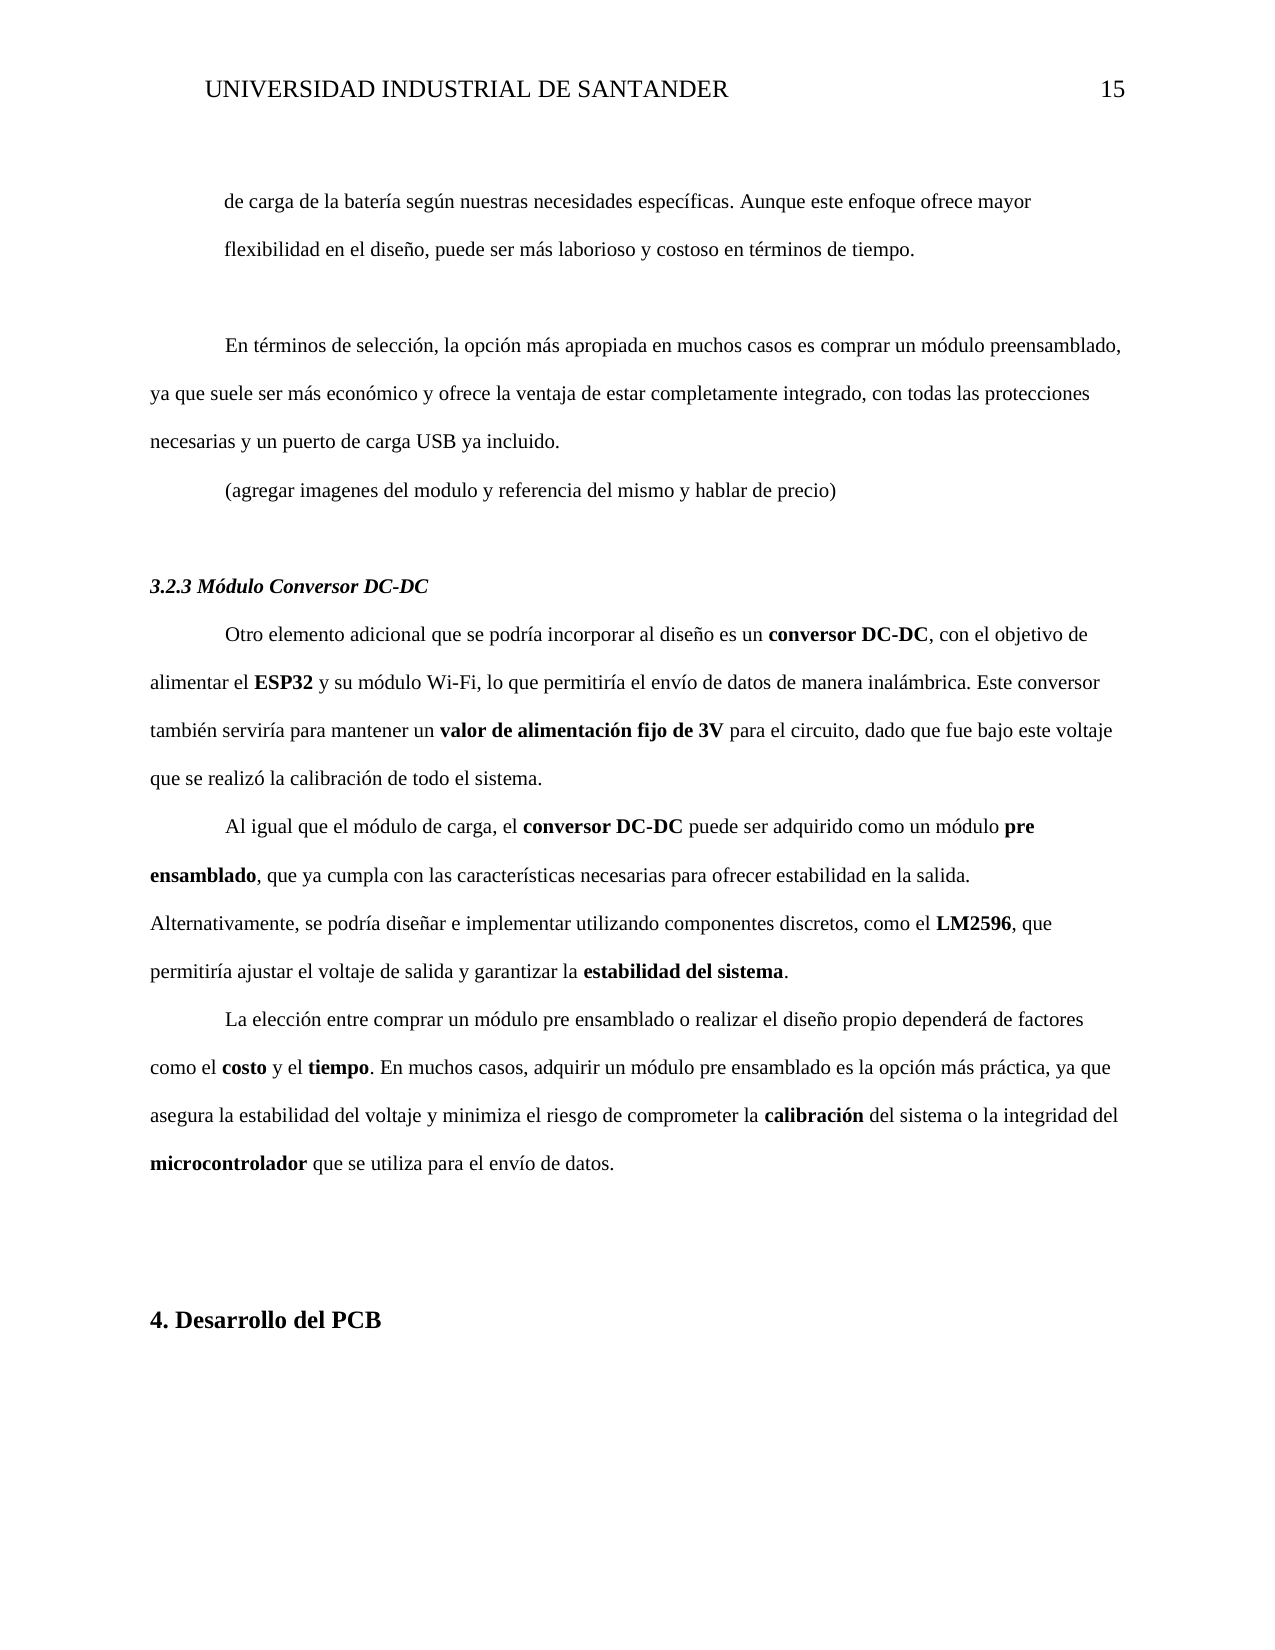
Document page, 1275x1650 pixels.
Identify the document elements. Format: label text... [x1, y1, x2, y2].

subtitle 3.2.3 Módulo Conversor DC-DC [150, 574, 1125, 598]
text En términos de selección, la opción más apropiada en muchos casos es comprar un módulo preensamblado, ya que suele ser más económico y ofrece la ventaja de estar completamente integrado, con todas las protecciones necesarias y un puerto de carga USB ya incluido. [150, 333, 1125, 453]
text La elección entre comprar un módulo pre ensamblado o realizar el diseño propio dependerá de factores como el costo y el tiempo. En muchos casos, adquirir un módulo pre ensamblado es la opción más práctica, ya que asegura la estabilidad del voltaje y minimiza el riesgo de comprometer la calibración del sistema o la integridad del microcontrolador que se utiliza para el envío de datos. [150, 1007, 1125, 1175]
subtitle 4. Desarrollo del PCB [150, 1305, 1125, 1334]
text Al igual que el módulo de carga, el conversor DC-DC puede ser adquirido como un módulo pre ensamblado, que ya cumpla con las características necesarias para ofrecer estabilidad en la salida. Alternativamente, se podría diseñar e implementar utilizando componentes discretos, como el LM2596, que permitiría ajustar el voltaje de salida y garantizar la estabilidad del sistema. [150, 814, 1125, 983]
text Otro elemento adicional que se podría incorporar al diseño es un conversor DC-DC, con el objetivo de alimentar el ESP32 y su módulo Wi-Fi, lo que permitiría el envío de datos de manera inalámbrica. Este conversor también serviría para mantener un valor de alimentación fijo de 3V para el circuito, dado que fue bajo este voltaje que se realizó la calibración de todo el sistema. [150, 622, 1125, 790]
text (agregar imagenes del modulo y referencia del mismo y hablar de precio) [150, 477, 1125, 502]
list de carga de la batería según nuestras necesidades específicas. Aunque este enfoque ofrece mayor flexibilidad en el diseño, puede ser más laborioso y costoso en términos de tiempo. [224, 189, 1125, 261]
